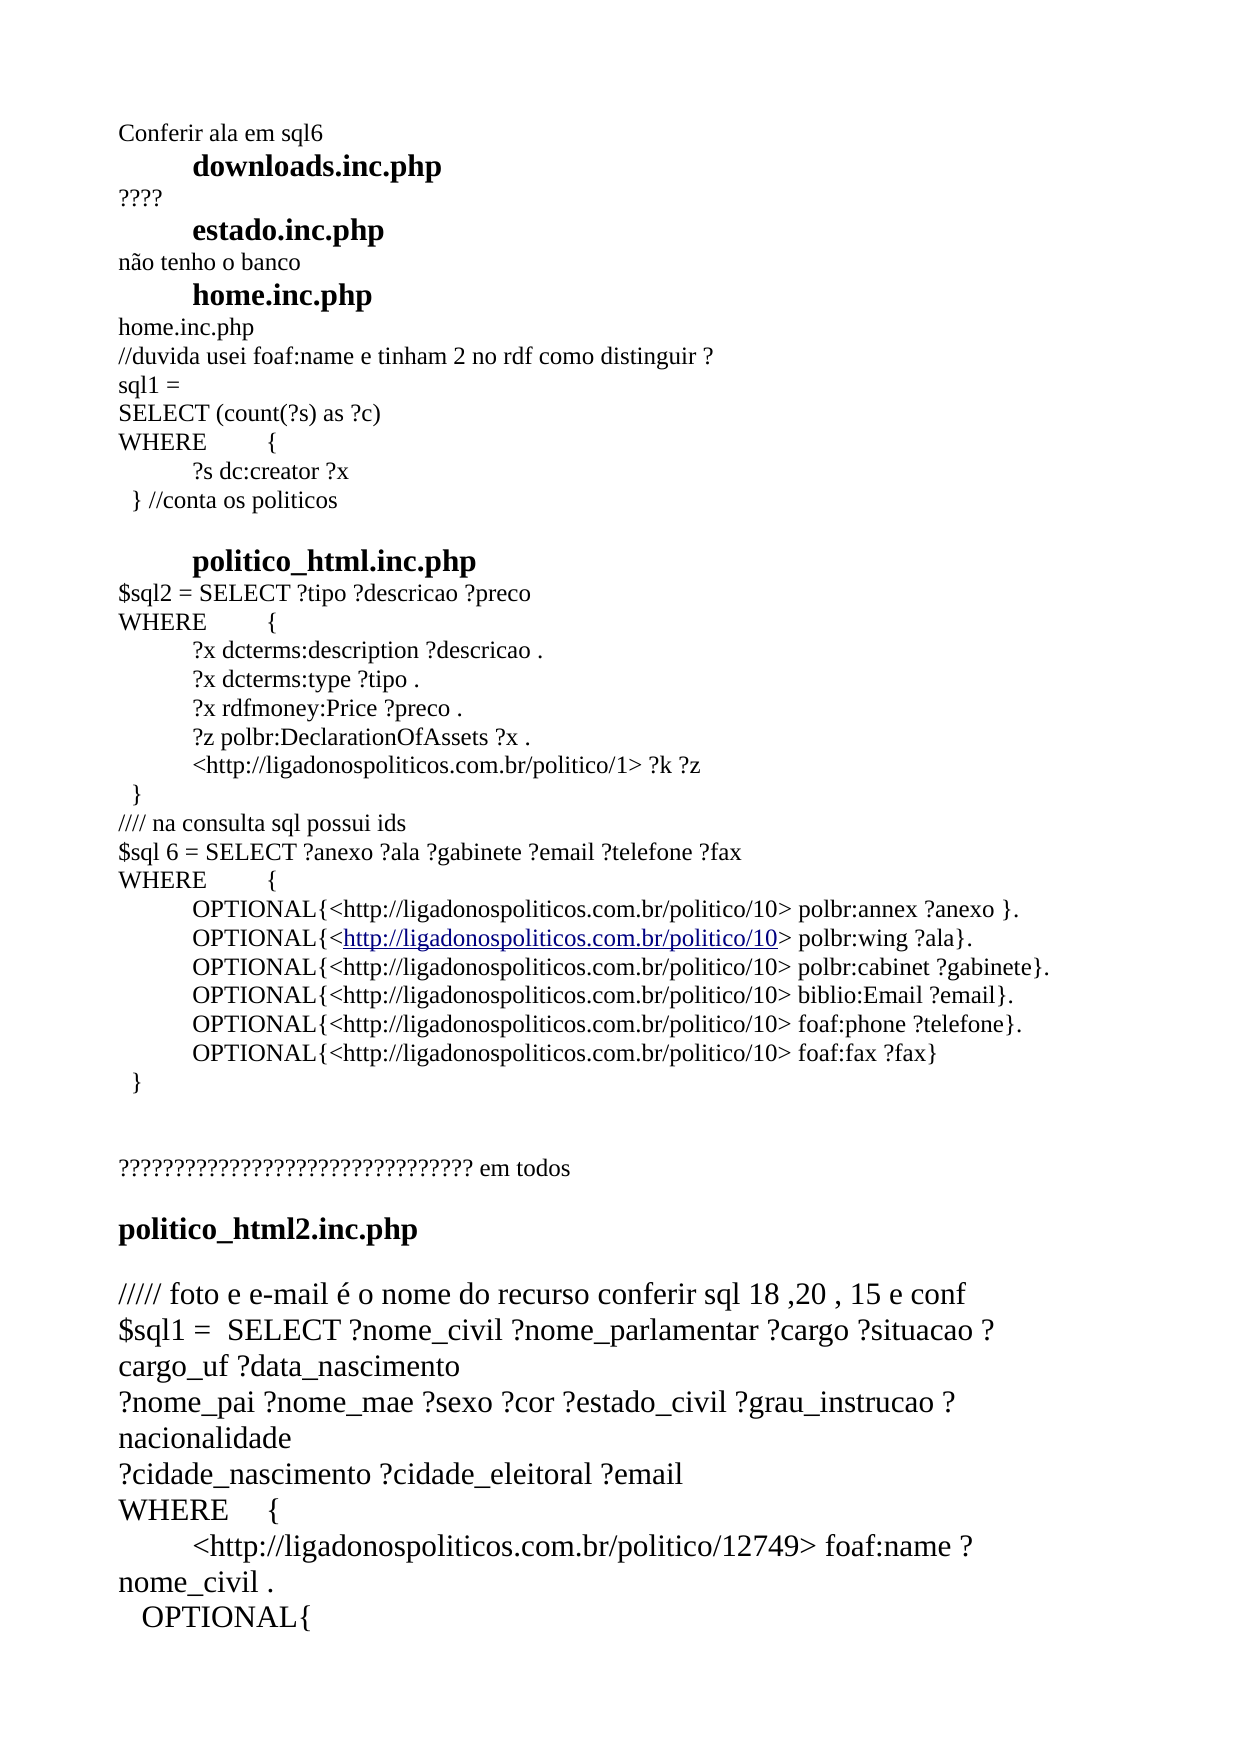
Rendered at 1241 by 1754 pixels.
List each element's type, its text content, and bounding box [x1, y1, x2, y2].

text ?x dcterms:description ?descricao . [118, 636, 1122, 664]
text ///// foto e e-mail é o nome do recurso conferir sql 18 ,20 , 15 e conf [118, 1275, 1122, 1311]
text home.inc.php [118, 276, 1122, 312]
text ?s dc:creator ?x [118, 456, 1122, 485]
text downloads.inc.php [118, 147, 1122, 183]
text OPTIONAL{<http://ligadonospoliticos.com.br/politico/10> polbr:cabinet ?gabinete}. [118, 952, 1122, 981]
text } //conta os politicos [118, 485, 1122, 513]
text ?nome_pai ?nome_mae ?sexo ?cor ?estado_civil ?grau_instrucao ?nacionalidade [118, 1383, 1122, 1455]
text ?x rdfmoney:Price ?preco . [118, 693, 1122, 722]
text OPTIONAL{<http://ligadonospoliticos.com.br/politico/10> polbr:annex ?anexo }. [118, 894, 1122, 923]
text OPTIONAL{<http://ligadonospoliticos.com.br/politico/10> polbr:wing ?ala}. [118, 923, 1122, 952]
text ???? [118, 183, 1122, 212]
text //duvida usei foaf:name e tinham 2 no rdf como distinguir ? [118, 341, 1122, 370]
text sql1 = [118, 370, 1122, 398]
text $sql2 = SELECT ?tipo ?descricao ?preco [118, 578, 1122, 607]
text home.inc.php [118, 312, 1122, 341]
text OPTIONAL{<http://ligadonospoliticos.com.br/politico/10> foaf:fax ?fax} [118, 1038, 1122, 1067]
text OPTIONAL{ [118, 1599, 1122, 1635]
text Conferir ala em sql6 [118, 118, 1122, 147]
text <http://ligadonospoliticos.com.br/politico/1> ?k ?z [118, 751, 1122, 779]
text WHERE { [118, 1491, 1122, 1527]
text OPTIONAL{<http://ligadonospoliticos.com.br/politico/10> foaf:phone ?telefone}. [118, 1009, 1122, 1038]
text WHERE { [118, 607, 1122, 636]
text não tenho o banco [118, 247, 1122, 276]
text ???????????????????????????????? em todos [118, 1153, 1122, 1182]
text politico_html.inc.php [118, 542, 1122, 578]
text $sql 6 = SELECT ?anexo ?ala ?gabinete ?email ?telefone ?fax [118, 837, 1122, 866]
text ?z polbr:DeclarationOfAssets ?x . [118, 722, 1122, 751]
text } [118, 1067, 1122, 1096]
text estado.inc.php [118, 212, 1122, 247]
text //// na consulta sql possui ids [118, 808, 1122, 837]
text $sql1 = SELECT ?nome_civil ?nome_parlamentar ?cargo ?situacao ?cargo_uf ?data_nascimento [118, 1311, 1122, 1383]
text WHERE { [118, 427, 1122, 456]
text OPTIONAL{<http://ligadonospoliticos.com.br/politico/10> biblio:Email ?email}. [118, 981, 1122, 1009]
text } [118, 779, 1122, 808]
text <http://ligadonospoliticos.com.br/politico/12749> foaf:name ?nome_civil . [118, 1527, 1122, 1599]
text WHERE { [118, 866, 1122, 894]
text ?cidade_nascimento ?cidade_eleitoral ?email [118, 1455, 1122, 1491]
text ?x dcterms:type ?tipo . [118, 664, 1122, 693]
text politico_html2.inc.php [118, 1211, 1122, 1247]
text SELECT (count(?s) as ?c) [118, 398, 1122, 427]
